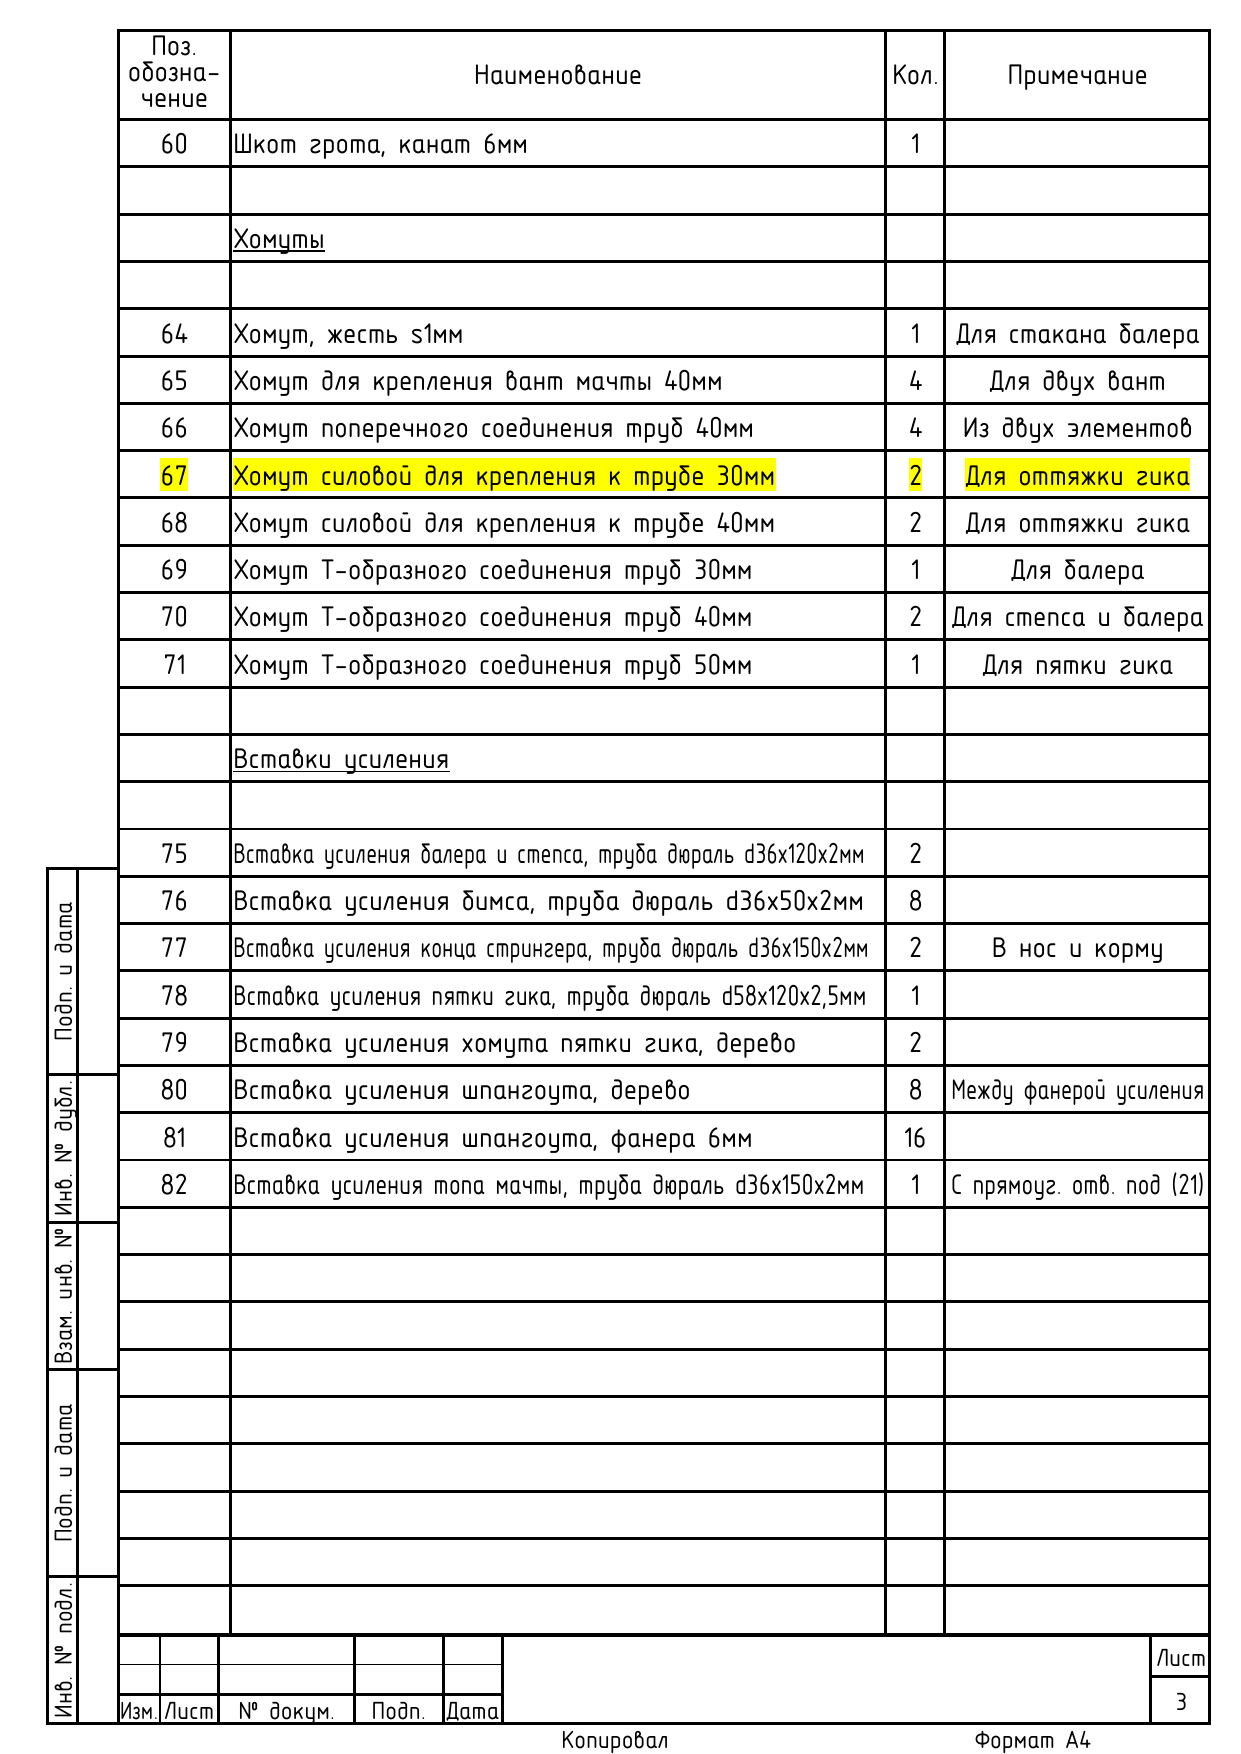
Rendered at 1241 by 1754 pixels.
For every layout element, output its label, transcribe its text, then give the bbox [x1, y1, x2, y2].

table_cell [232, 1303, 884, 1348]
table_cell [946, 1587, 1211, 1633]
table_cell 69 [118, 547, 229, 591]
table_cell [946, 830, 1211, 875]
table_cell [887, 736, 943, 780]
table_cell 2 [887, 499, 943, 544]
table_cell Для стакана балера [946, 310, 1211, 354]
table_cell [232, 1209, 884, 1253]
table_cell [946, 263, 1211, 307]
table_cell [232, 263, 884, 307]
table_cell Вставка усиления топа мачты, труба дюраль d36x150x2мм [232, 1161, 884, 1206]
table_cell [119, 1493, 229, 1537]
table_cell [887, 1445, 943, 1489]
table_cell [887, 1256, 943, 1300]
table_cell 65 [118, 358, 229, 402]
table_cell Для степса и балера [946, 594, 1211, 638]
table_cell [946, 1540, 1211, 1584]
table_cell Вставка усиления пятки гика, труба дюраль d58x120x2,5мм [232, 972, 884, 1017]
table_cell [946, 878, 1211, 922]
table_cell [232, 783, 884, 827]
table_cell Между фанерой усиления [946, 1067, 1211, 1111]
table_cell [887, 1398, 943, 1442]
table_cell Вставка усиления балера и степса, труба дюраль d36x120x2мм [232, 830, 884, 875]
table_cell 1 [887, 310, 943, 354]
table_cell [887, 1351, 943, 1395]
table_cell [119, 1303, 229, 1348]
table_cell 2 [887, 830, 943, 875]
table_cell Вставка усиления бимса, труба дюраль d36x50x2мм [232, 878, 884, 922]
table_cell [946, 1493, 1211, 1537]
table_cell [946, 783, 1211, 827]
table_cell [118, 263, 229, 307]
table_cell 80 [119, 1067, 229, 1111]
table_cell Вставка усиления конца стрингера, труба дюраль d36x150x2мм [232, 925, 884, 969]
table_cell 77 [119, 925, 229, 969]
table_cell Вставка усиления хомута пятки гика, дерево [232, 1020, 884, 1064]
table_cell [232, 168, 884, 213]
table_cell Хомут силовой для крепления к трубе 40мм [232, 499, 884, 544]
table_cell [946, 1445, 1211, 1489]
table_cell [946, 689, 1211, 733]
table_cell 4 [887, 358, 943, 402]
table_cell [946, 1020, 1211, 1064]
table_cell Шкот грота, канат 6мм [232, 121, 884, 165]
table_cell 2 [887, 925, 943, 969]
table_cell [232, 1256, 884, 1300]
table_cell [887, 689, 943, 733]
table_cell [946, 1209, 1211, 1253]
table_cell Из двух элементов [946, 405, 1211, 449]
table_cell [887, 783, 943, 827]
table_cell 78 [119, 972, 229, 1017]
table_cell Хомут Т-образного соединения труб 30мм [232, 547, 884, 591]
table_cell Для двух вант [946, 358, 1211, 402]
table_cell Для балера [946, 547, 1211, 591]
table_cell Хомут поперечного соединения труб 40мм [232, 405, 884, 449]
table_cell 1 [887, 1161, 943, 1206]
table_cell 81 [119, 1114, 229, 1158]
table_cell [232, 1493, 884, 1537]
table_cell 1 [887, 547, 943, 591]
table_cell [119, 1445, 229, 1489]
table_cell [118, 736, 229, 780]
table_cell [946, 1351, 1211, 1395]
table_cell 76 [119, 878, 229, 922]
table_cell С прямоуг. отв. под (21) [946, 1161, 1211, 1206]
table_cell [119, 1587, 229, 1633]
table_cell [118, 168, 229, 213]
table_cell [946, 736, 1211, 780]
table_cell Для пятки гика [946, 641, 1211, 686]
table_cell [118, 783, 229, 827]
table_header Примечание [946, 30, 1211, 118]
table_cell 1 [887, 641, 943, 686]
table_cell 82 [119, 1161, 229, 1206]
table_cell 8 [887, 878, 943, 922]
table_cell Вставки усиления [232, 736, 884, 780]
table_cell [887, 1540, 943, 1584]
table_cell [118, 689, 229, 733]
table_cell [946, 972, 1211, 1017]
table_cell 70 [118, 594, 229, 638]
table_cell [119, 1398, 229, 1442]
table_cell 79 [119, 1020, 229, 1064]
table_cell Для оттяжки гика [946, 499, 1211, 544]
table_cell Хомут Т-образного соединения труб 40мм [232, 594, 884, 638]
table_cell Хомуты [232, 216, 884, 260]
table_cell 4 [887, 405, 943, 449]
table_cell [946, 168, 1211, 213]
table_cell 2 [887, 452, 943, 496]
table_cell [887, 1303, 943, 1348]
table_cell [887, 1209, 943, 1253]
table_cell 1 [887, 121, 943, 165]
table_header Наименование [232, 30, 884, 118]
table_cell [887, 168, 943, 213]
table_cell [887, 263, 943, 307]
table_cell Для оттяжки гика [946, 452, 1211, 496]
table_cell [232, 1398, 884, 1442]
table_cell Хомут для крепления вант мачты 40мм [232, 358, 884, 402]
table_cell [232, 689, 884, 733]
table_cell [119, 1256, 229, 1300]
table_cell 8 [887, 1067, 943, 1111]
table_cell [119, 1209, 229, 1253]
table_cell В нос и корму [946, 925, 1211, 969]
table_cell [118, 216, 229, 260]
table_cell Хомут силовой для крепления к трубе 30мм [232, 452, 884, 496]
table_cell [232, 1540, 884, 1584]
table_cell [946, 216, 1211, 260]
table_cell 68 [118, 499, 229, 544]
table_cell [946, 1114, 1211, 1158]
table_cell 75 [118, 830, 229, 875]
table_cell [232, 1351, 884, 1395]
table_cell [946, 1303, 1211, 1348]
table_cell Хомут Т-образного соединения труб 50мм [232, 641, 884, 686]
table_cell [946, 1256, 1211, 1300]
table_cell [232, 1445, 884, 1489]
table_cell [119, 1351, 229, 1395]
table_cell 60 [118, 121, 229, 165]
table_cell [946, 121, 1211, 165]
table_cell 64 [118, 310, 229, 354]
table_cell [119, 1540, 229, 1584]
table_cell 67 [118, 452, 229, 496]
table_cell [946, 1398, 1211, 1442]
table_cell Вставка усиления шпангоута, дерево [232, 1067, 884, 1111]
table_cell [887, 1493, 943, 1537]
table_cell Хомут, жесть s1мм [232, 310, 884, 354]
table_header Поз. обозна- чение [118, 30, 229, 118]
table_cell 66 [118, 405, 229, 449]
table_cell 71 [118, 641, 229, 686]
table_cell Вставка усиления шпангоута, фанера 6мм [232, 1114, 884, 1158]
table_header Кол. [887, 30, 943, 118]
table_cell 1 [887, 972, 943, 1017]
table_cell [232, 1587, 884, 1633]
table_cell [887, 1587, 943, 1633]
table_cell 2 [887, 1020, 943, 1064]
table_cell [887, 216, 943, 260]
table_cell 2 [887, 594, 943, 638]
table_cell 16 [887, 1114, 943, 1158]
